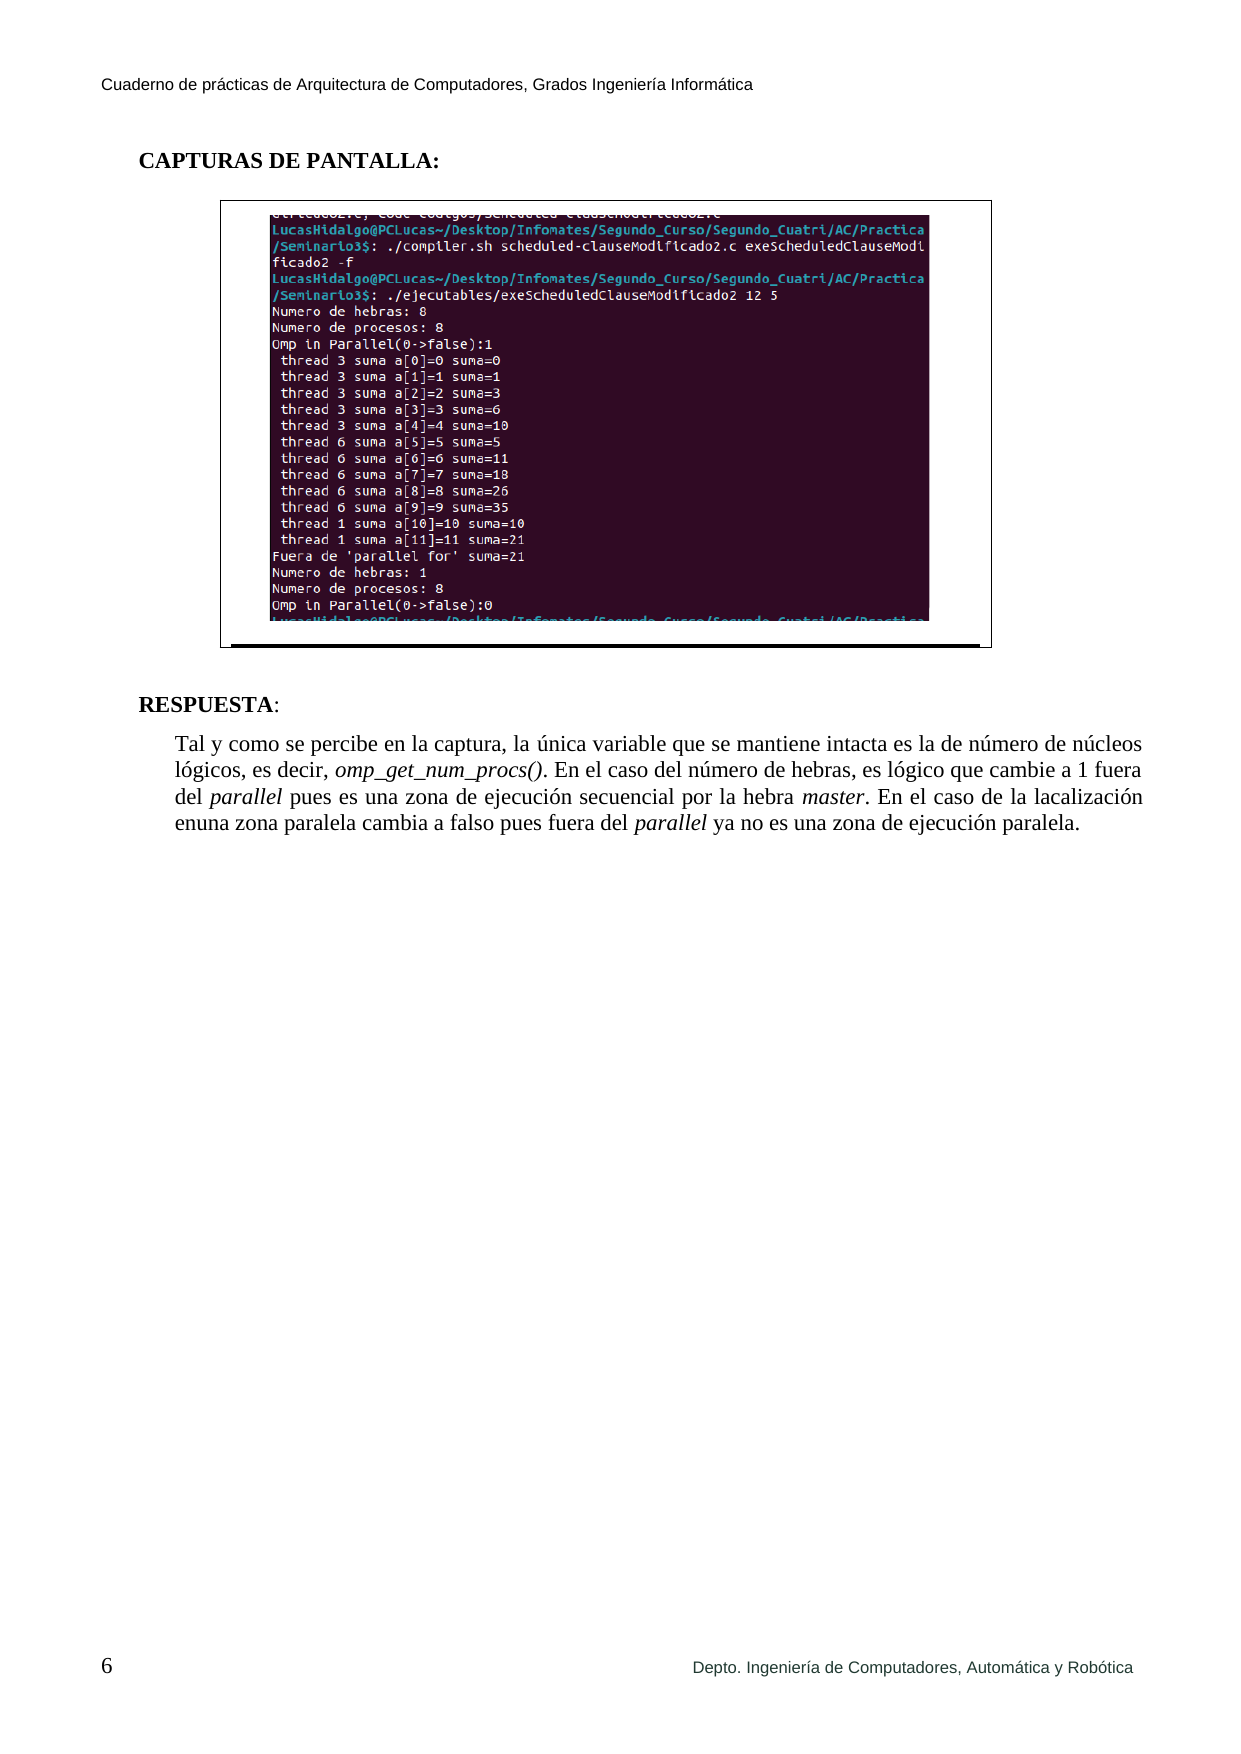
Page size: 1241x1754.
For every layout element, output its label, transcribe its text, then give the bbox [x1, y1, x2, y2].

text CAPTURAS DE PANTALLA: [138, 147, 1143, 173]
table_header [221, 201, 991, 647]
text RESPUESTA: [138, 691, 1143, 718]
list Tal y como se percibe en la captura, la única variable que se mantiene intacta es la de número de núcleos lógicos, es decir, omp_get_num_procs(). En el caso del número de hebras, es lógico que cambie a 1 fuera del parallel pues es una zona de ejecución secuencial por la hebra master. En el caso de la lacalización enuna zona paralela cambia a falso pues fuera del parallel ya no es una zona de ejecución paralela. [174, 730, 1143, 836]
picture [269, 215, 930, 621]
